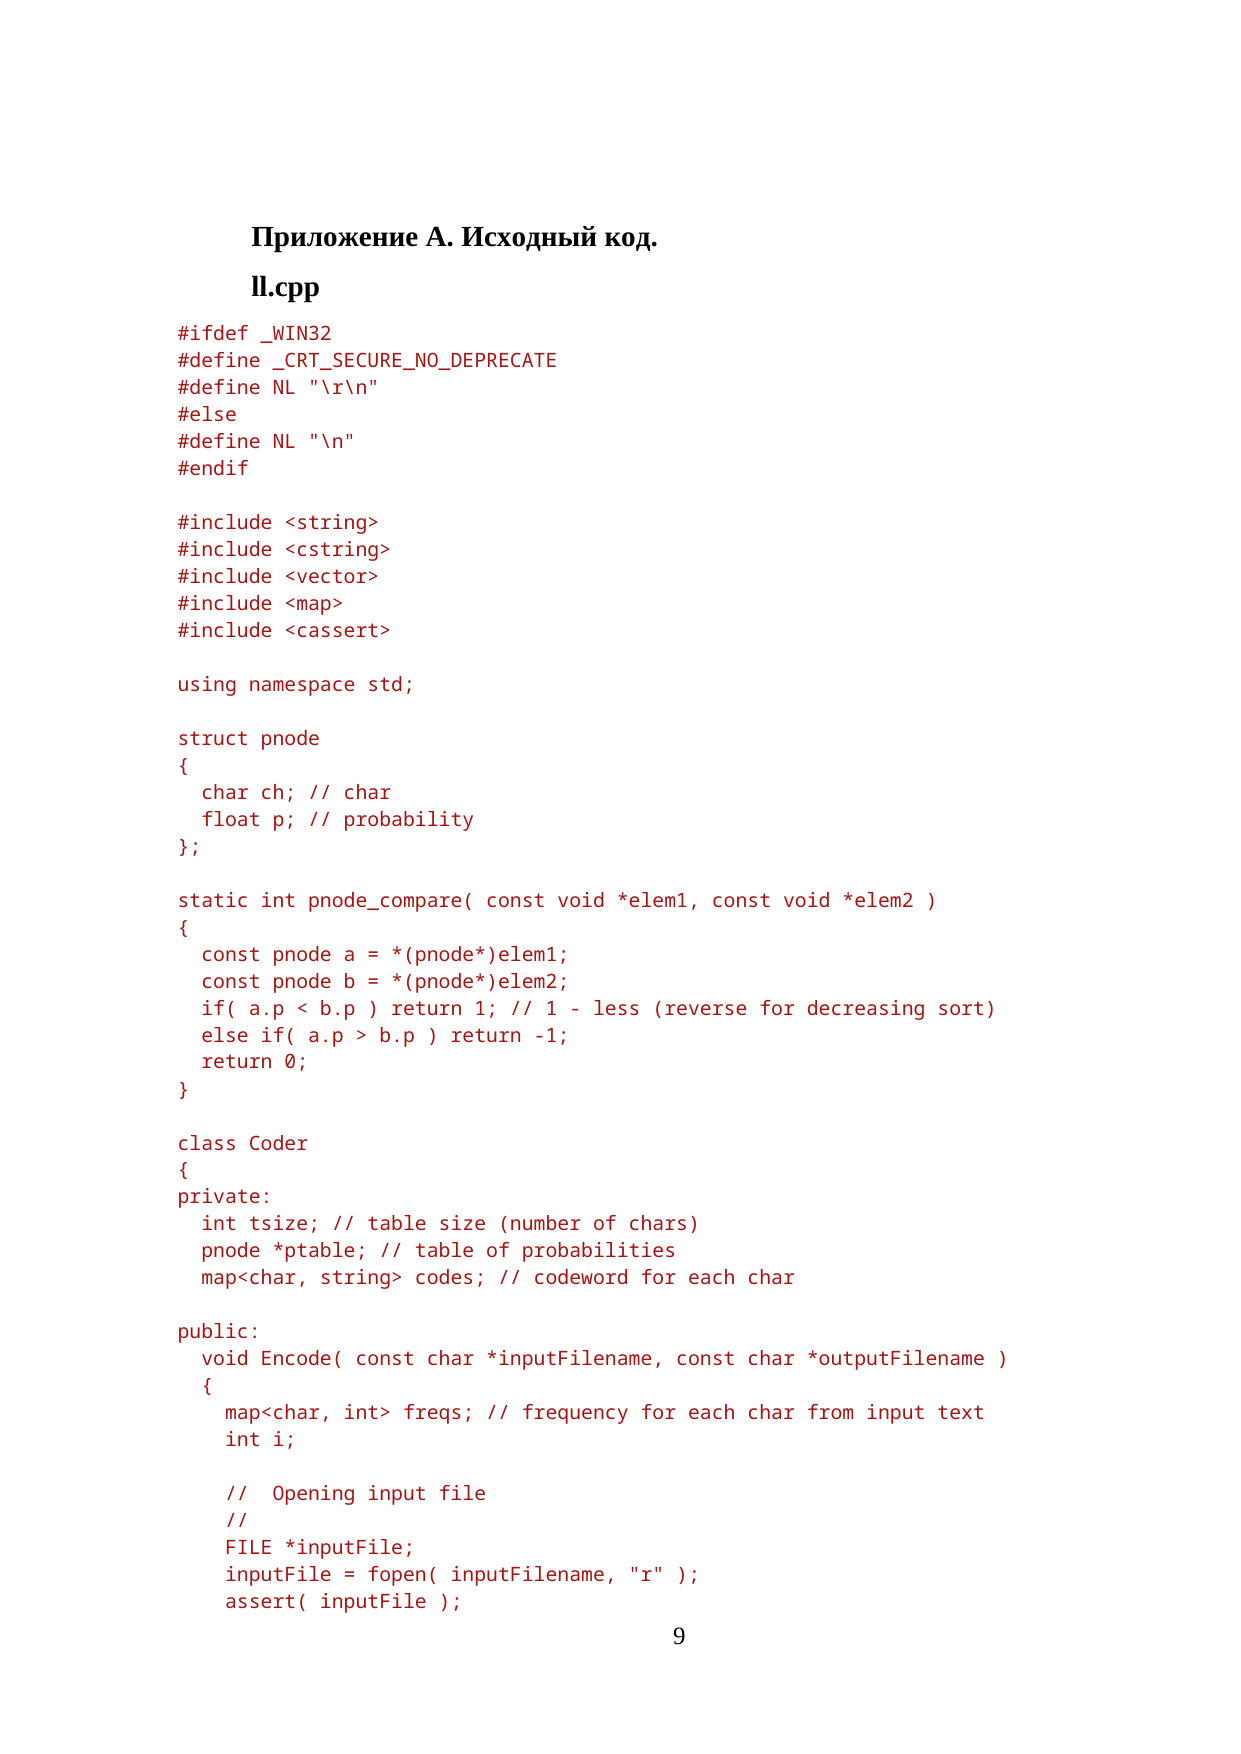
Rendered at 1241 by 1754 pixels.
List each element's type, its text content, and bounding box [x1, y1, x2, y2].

text return 0; [177, 1048, 1181, 1075]
text else if( a.p > b.p ) return -1; [177, 1021, 1181, 1048]
text using namespace std; [177, 670, 1181, 697]
text ll.cpp [177, 269, 1181, 303]
text { [177, 1156, 1181, 1183]
text void Encode( const char *inputFilename, const char *outputFilename ) [177, 1344, 1181, 1372]
text #include <cassert> [177, 616, 1181, 643]
text pnode *ptable; // table of probabilities [177, 1237, 1181, 1264]
text FILE *inputFile; [177, 1533, 1181, 1560]
text #include <cstring> [177, 535, 1181, 562]
text }; [177, 832, 1181, 859]
text #define NL "\r\n" [177, 373, 1181, 400]
text if( a.p < b.p ) return 1; // 1 - less (reverse for decreasing sort) [177, 994, 1181, 1021]
text float p; // probability [177, 805, 1181, 832]
text private: [177, 1183, 1181, 1210]
text struct pnode [177, 724, 1181, 751]
text class Coder [177, 1129, 1181, 1156]
text char ch; // char [177, 778, 1181, 805]
text assert( inputFile ); [177, 1587, 1181, 1614]
text { [177, 1372, 1181, 1398]
text #endif [177, 454, 1181, 481]
text map<char, string> codes; // codeword for each char [177, 1264, 1181, 1291]
text } [177, 1075, 1181, 1102]
text static int pnode_compare( const void *elem1, const void *elem2 ) [177, 886, 1181, 913]
text Приложение А. Исходный код. [177, 219, 1181, 252]
text int tsize; // table size (number of chars) [177, 1210, 1181, 1237]
text const pnode b = *(pnode*)elem2; [177, 967, 1181, 994]
text // Opening input file [177, 1479, 1181, 1506]
text #define NL "\n" [177, 427, 1181, 454]
text #include <vector> [177, 562, 1181, 589]
text inputFile = fopen( inputFilename, "r" ); [177, 1560, 1181, 1587]
text const pnode a = *(pnode*)elem1; [177, 940, 1181, 967]
text int i; [177, 1426, 1181, 1452]
text { [177, 913, 1181, 940]
text #ifdef _WIN32 [177, 319, 1181, 346]
text { [177, 751, 1181, 778]
text public: [177, 1318, 1181, 1344]
text #define _CRT_SECURE_NO_DEPRECATE [177, 346, 1181, 373]
text map<char, int> freqs; // frequency for each char from input text [177, 1398, 1181, 1426]
text // [177, 1506, 1181, 1533]
text #include <map> [177, 589, 1181, 616]
text #include <string> [177, 508, 1181, 535]
text #else [177, 400, 1181, 427]
